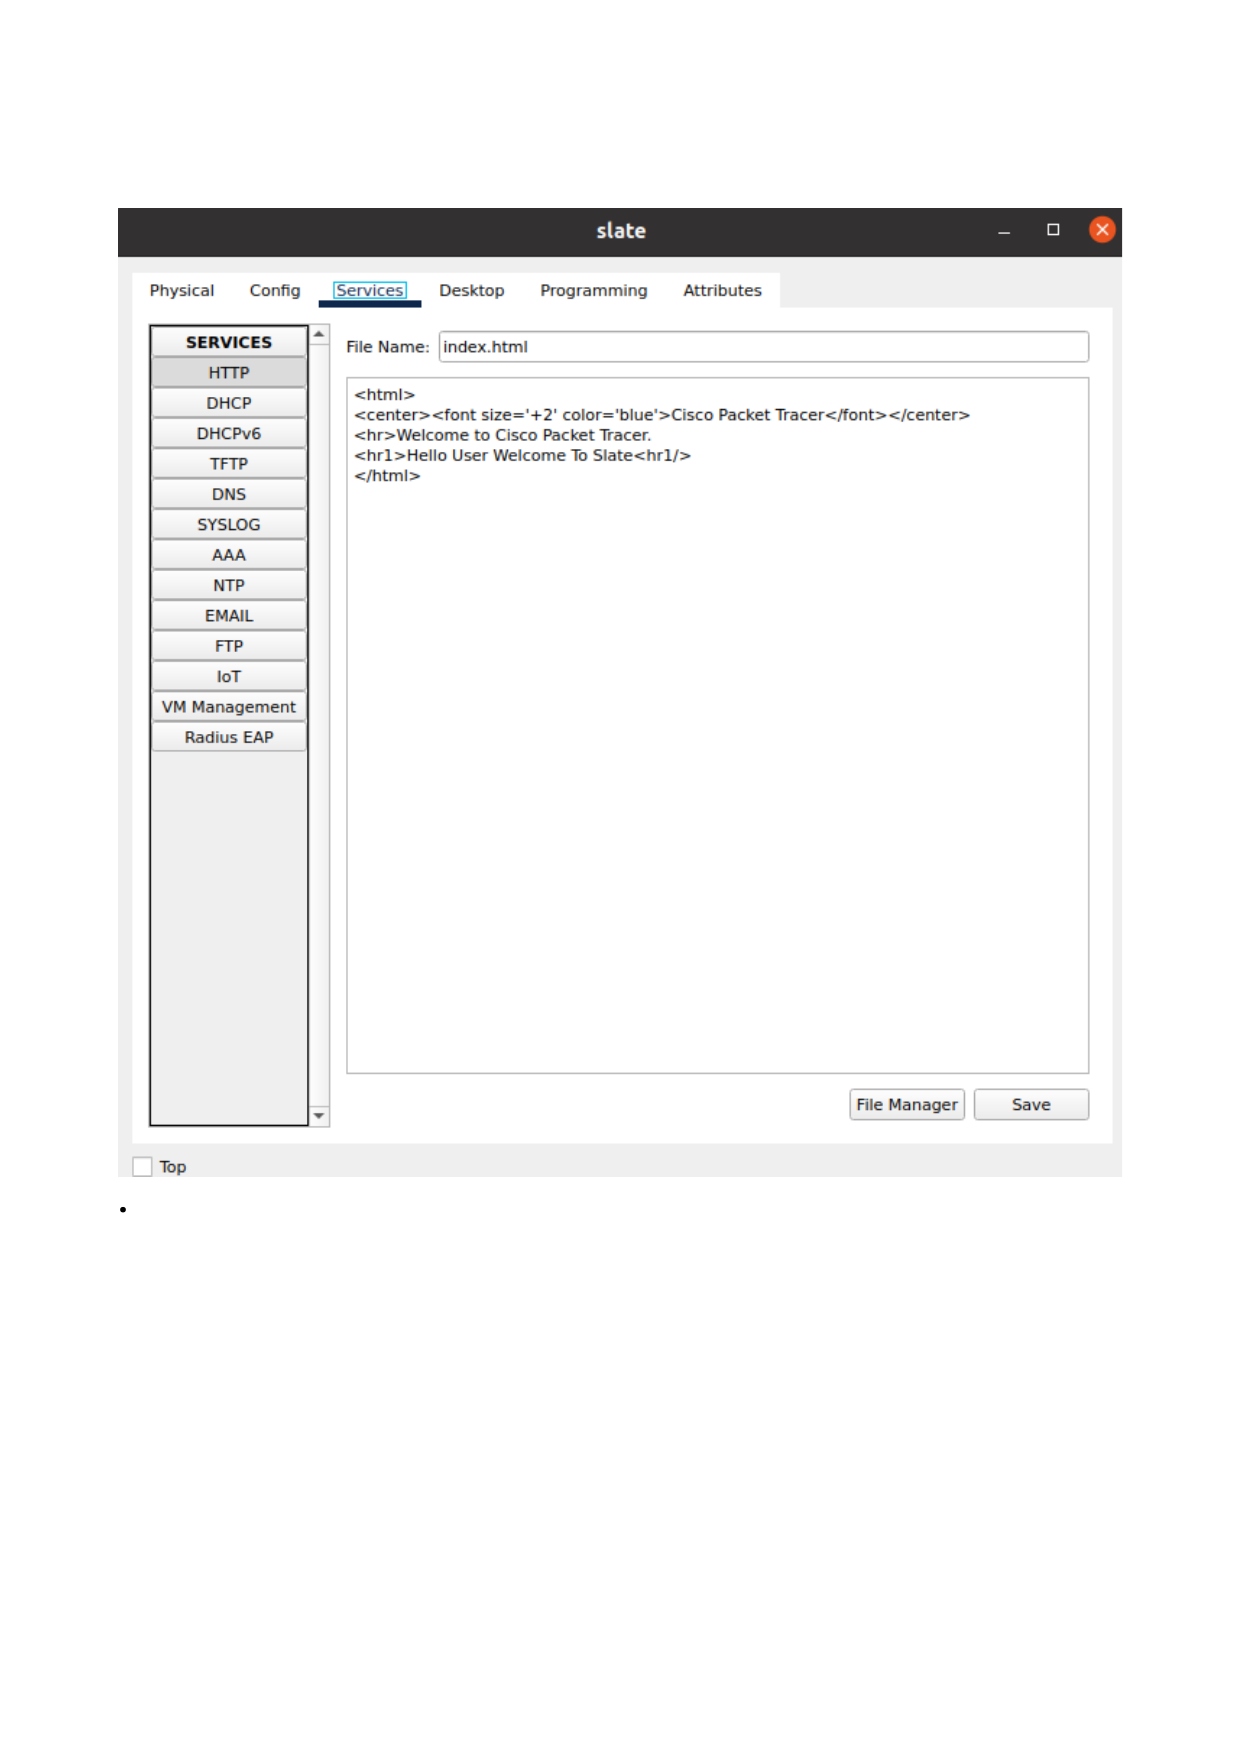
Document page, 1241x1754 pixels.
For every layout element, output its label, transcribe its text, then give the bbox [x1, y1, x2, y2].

picture [118, 208, 1123, 1177]
text . [118, 1177, 1122, 1222]
